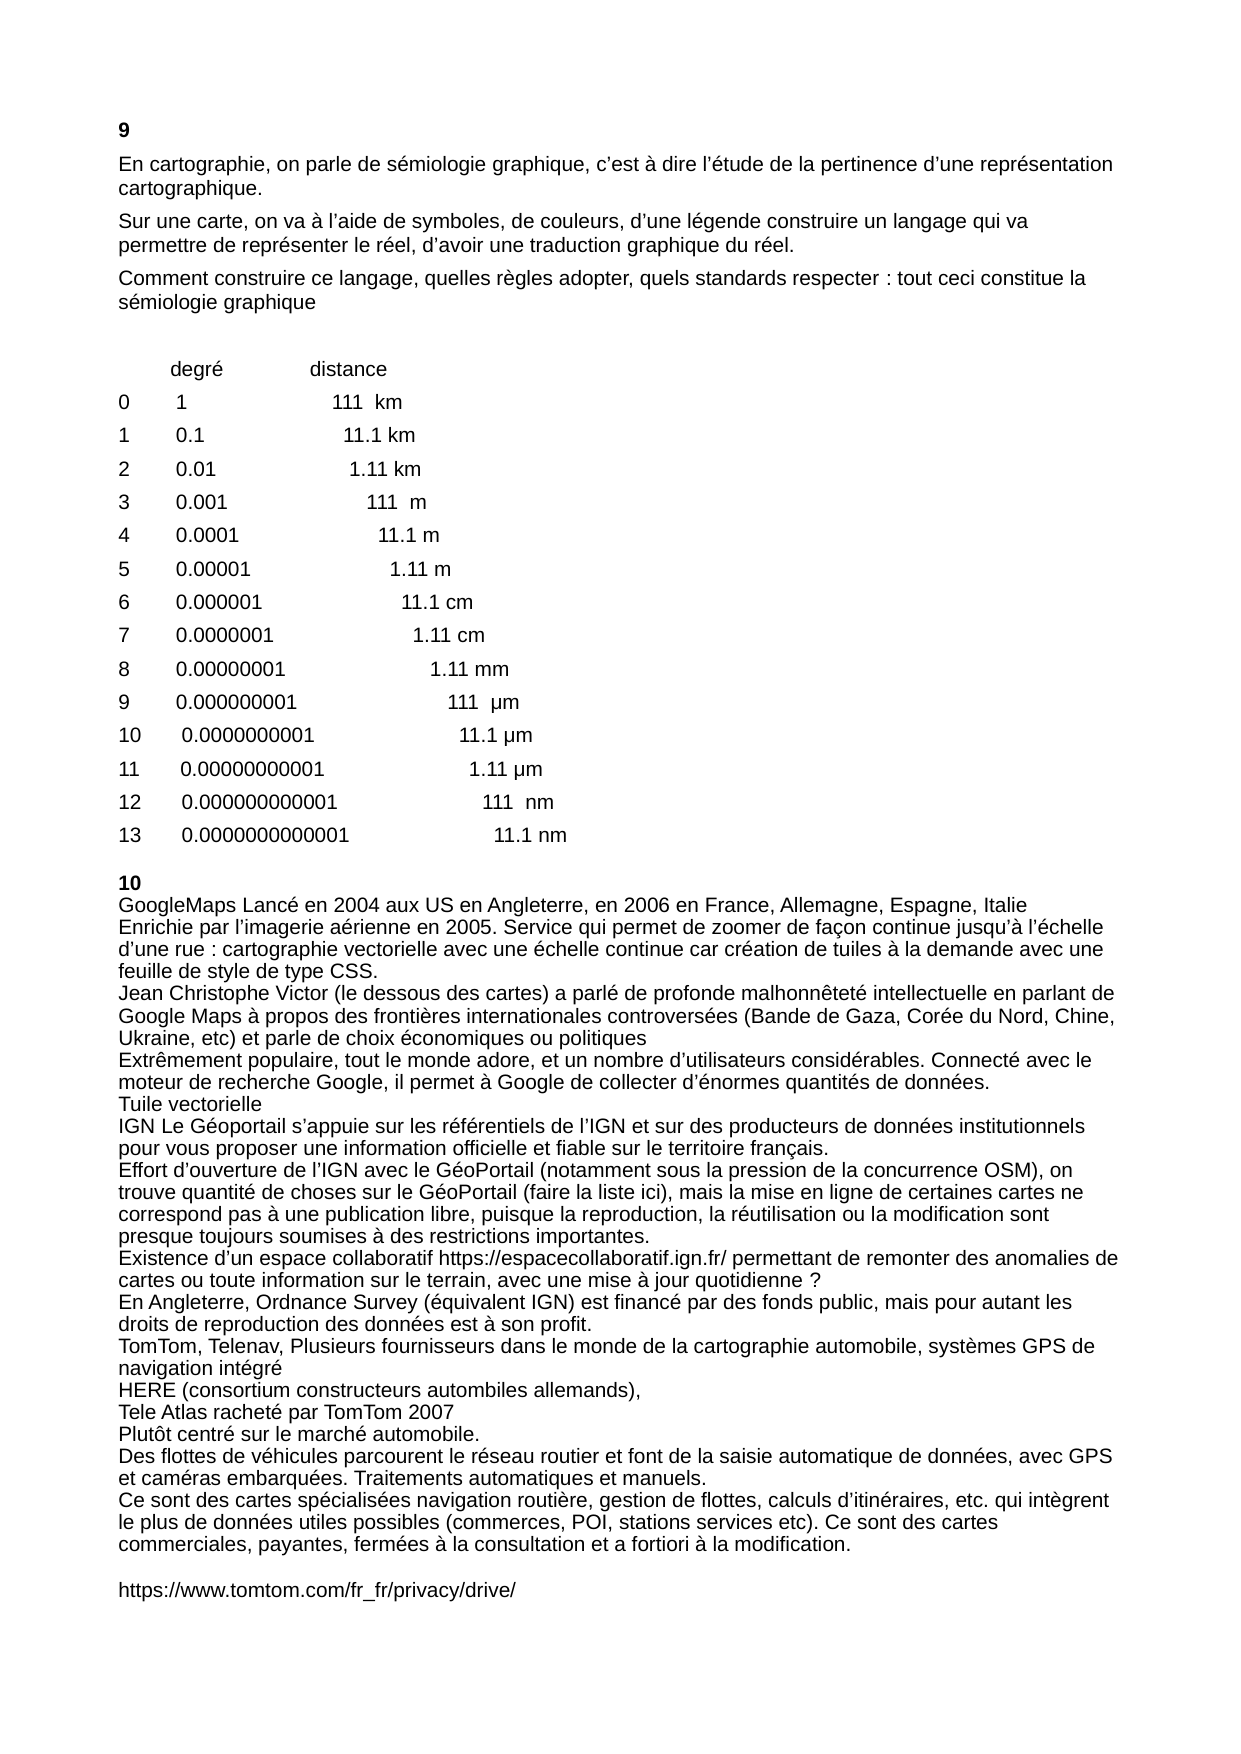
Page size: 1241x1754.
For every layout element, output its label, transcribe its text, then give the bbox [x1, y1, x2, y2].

text Ce sont des cartes spécialisées navigation routière, gestion de flottes, calculs d’itinéraires, etc. qui intègrent le plus de données utiles possibles (commerces, POI, stations services etc). Ce sont des cartes commerciales, payantes, fermées à la consultation et a fortiori à la modification. [118, 1490, 1122, 1556]
text Des flottes de véhicules parcourent le réseau routier et font de la saisie automatique de données, avec GPS et caméras embarquées. Traitements automatiques et manuels. [118, 1446, 1122, 1490]
text 8 0.00000001 1.11 mm [118, 657, 1122, 681]
text Plutôt centré sur le marché automobile. [118, 1424, 1122, 1446]
text 4 0.0001 11.1 m [118, 523, 1122, 547]
text En Angleterre, Ordnance Survey (équivalent IGN) est financé par des fonds public, mais pour autant les droits de reproduction des données est à son profit. [118, 1292, 1122, 1336]
text Tuile vectorielle [118, 1093, 1122, 1116]
text https://www.tomtom.com/fr_fr/privacy/drive/ [118, 1580, 1122, 1602]
text 1 0.1 11.1 km [118, 423, 1122, 447]
text degré distance [118, 357, 1122, 381]
text 2 0.01 1.11 km [118, 457, 1122, 481]
text 0 1 111 km [118, 390, 1122, 414]
text En cartographie, on parle de sémiologie graphique, c’est à dire l’étude de la pertinence d’une représentation cartographique. [118, 151, 1122, 199]
text 11 0.00000000001 1.11 μm [118, 757, 1122, 781]
text GoogleMaps Lancé en 2004 aux US en Angleterre, en 2006 en France, Allemagne, Espagne, Italie [118, 895, 1122, 917]
text 3 0.001 111 m [118, 490, 1122, 514]
text 10 [118, 871, 1122, 895]
text 10 0.0000000001 11.1 μm [118, 723, 1122, 747]
text IGN Le Géoportail s’appuie sur les référentiels de l’IGN et sur des producteurs de données institutionnels pour vous proposer une information officielle et fiable sur le territoire français. [118, 1116, 1122, 1159]
text TomTom, Telenav, Plusieurs fournisseurs dans le monde de la cartographie automobile, systèmes GPS de navigation intégré [118, 1336, 1122, 1380]
text Sur une carte, on va à l’aide de symboles, de couleurs, d’une légende construire un langage qui va permettre de représenter le réel, d’avoir une traduction graphique du réel. [118, 209, 1122, 257]
text Existence d’un espace collaboratif https://espacecollaboratif.ign.fr/ permettant de remonter des anomalies de cartes ou toute information sur le terrain, avec une mise à jour quotidienne ? [118, 1248, 1122, 1292]
text Jean Christophe Victor (le dessous des cartes) a parlé de profonde malhonnêteté intellectuelle en parlant de Google Maps à propos des frontières internationales controversées (Bande de Gaza, Corée du Nord, Chine, Ukraine, etc) et parle de choix économiques ou politiques [118, 983, 1122, 1049]
text 7 0.0000001 1.11 cm [118, 623, 1122, 647]
text HERE (consortium constructeurs autombiles allemands), [118, 1380, 1122, 1402]
text Extrêmement populaire, tout le monde adore, et un nombre d’utilisateurs considérables. Connecté avec le moteur de recherche Google, il permet à Google de collecter d’énormes quantités de données. [118, 1049, 1122, 1093]
text 12 0.000000000001 111 nm [118, 790, 1122, 814]
text Comment construire ce langage, quelles règles adopter, quels standards respecter : tout ceci constitue la sémiologie graphique [118, 266, 1122, 314]
text 6 0.000001 11.1 cm [118, 590, 1122, 614]
text 13 0.0000000000001 11.1 nm [118, 823, 1122, 847]
text Effort d’ouverture de l’IGN avec le GéoPortail (notamment sous la pression de la concurrence OSM), on trouve quantité de choses sur le GéoPortail (faire la liste ici), mais la mise en ligne de certaines cartes ne correspond pas à une publication libre, puisque la reproduction, la réutilisation ou la modification sont presque toujours soumises à des restrictions importantes. [118, 1159, 1122, 1248]
text Tele Atlas racheté par TomTom 2007 [118, 1402, 1122, 1424]
text 9 0.000000001 111 μm [118, 690, 1122, 714]
text 9 [118, 118, 1122, 142]
text 5 0.00001 1.11 m [118, 557, 1122, 581]
text Enrichie par l’imagerie aérienne en 2005. Service qui permet de zoomer de façon continue jusqu’à l’échelle d’une rue : cartographie vectorielle avec une échelle continue car création de tuiles à la demande avec une feuille de style de type CSS. [118, 917, 1122, 983]
